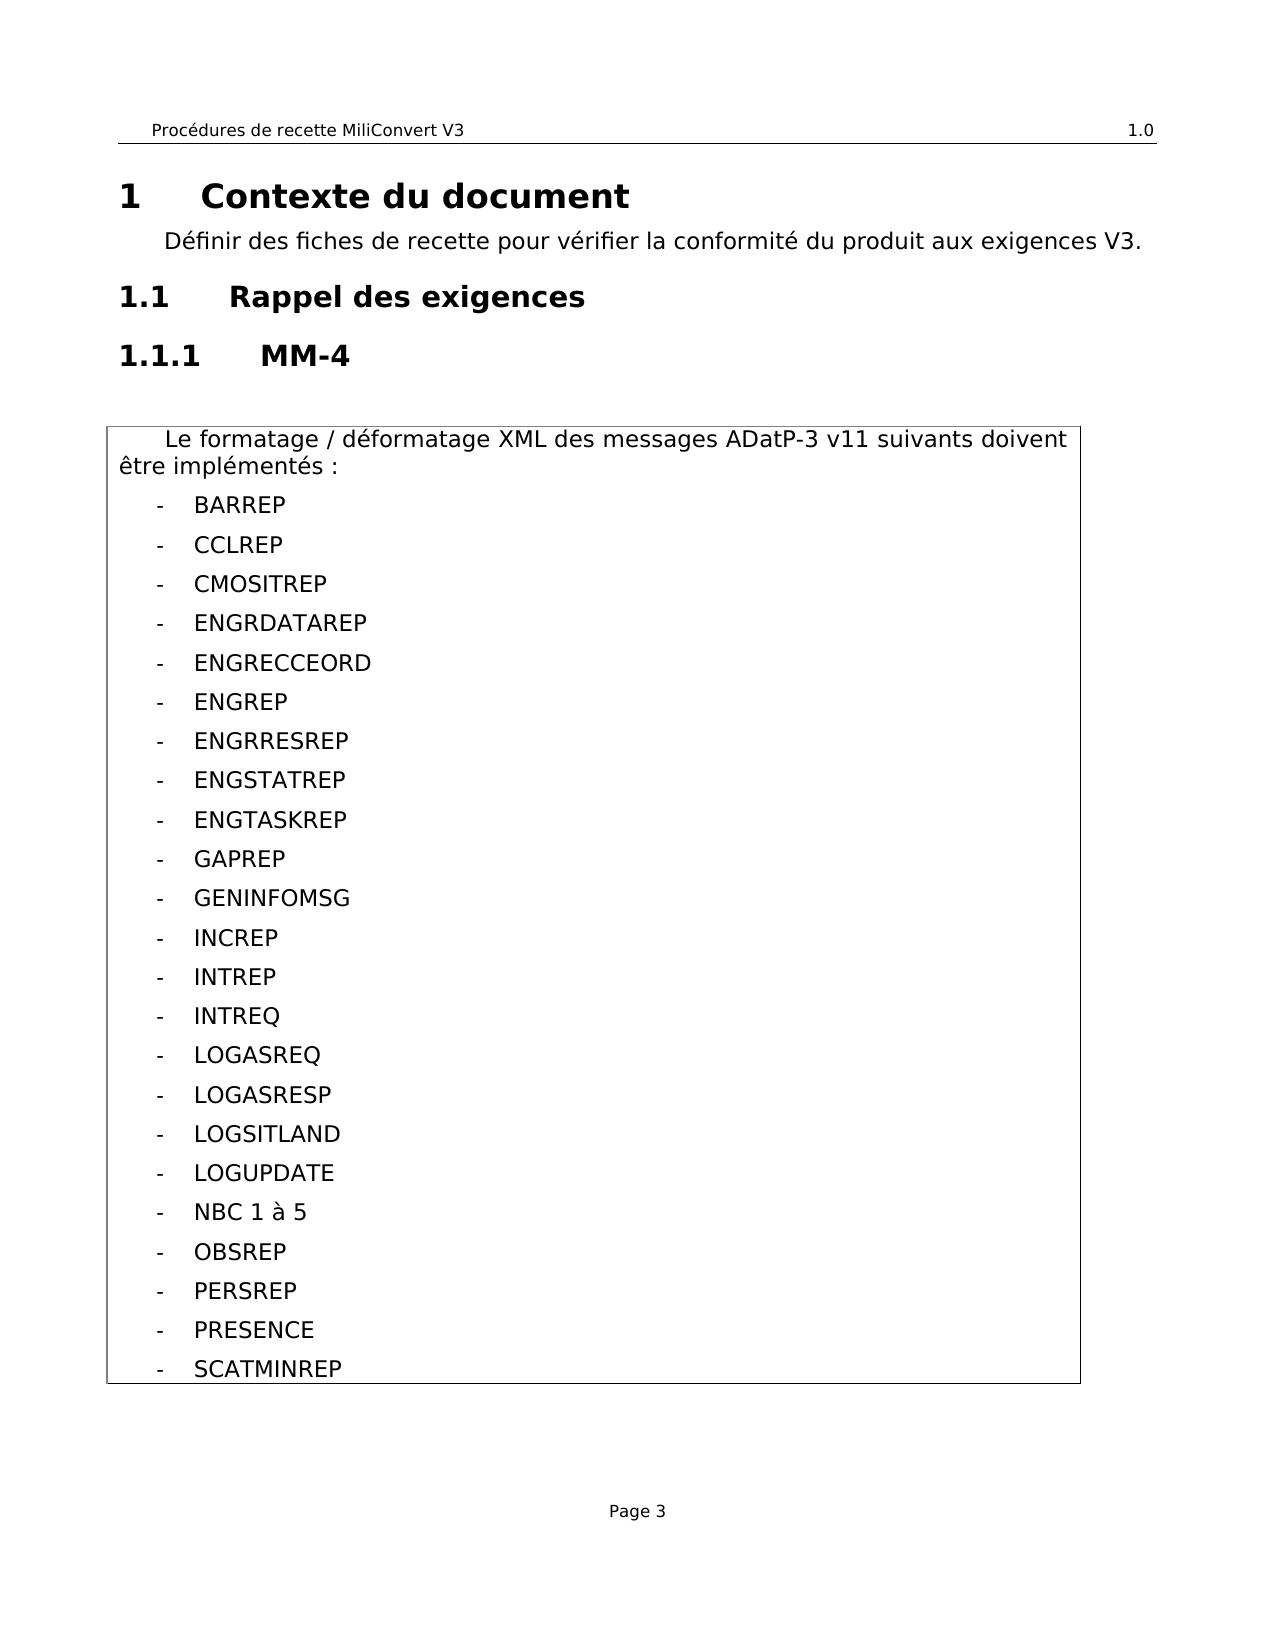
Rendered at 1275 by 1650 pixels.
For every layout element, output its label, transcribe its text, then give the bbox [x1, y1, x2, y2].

subtitle MM-4 [118, 339, 1157, 374]
table_header Le formatage / déformatage XML des messages ADatP-3 v11 suivants doivent être implémentés : BARREP CCLREP CMOSITREP ENGRDATAREP ENGRECCEORD ENGREP ENGRRESREP ENGSTATREP ENGTASKREP GAPREP GENINFOMSG INCREP INTREP INTREQ LOGASREQ LOGASRESP LOGSITLAND LOGUPDATE NBC 1 à 5 OBSREP PERSREP PRESENCE SCATMINREP [108, 427, 1080, 1383]
subtitle Contexte du document [118, 177, 1157, 216]
text Définir des fiches de recette pour vérifier la conformité du produit aux exigences V3. [118, 228, 1157, 255]
subtitle Rappel des exigences [118, 280, 1157, 314]
